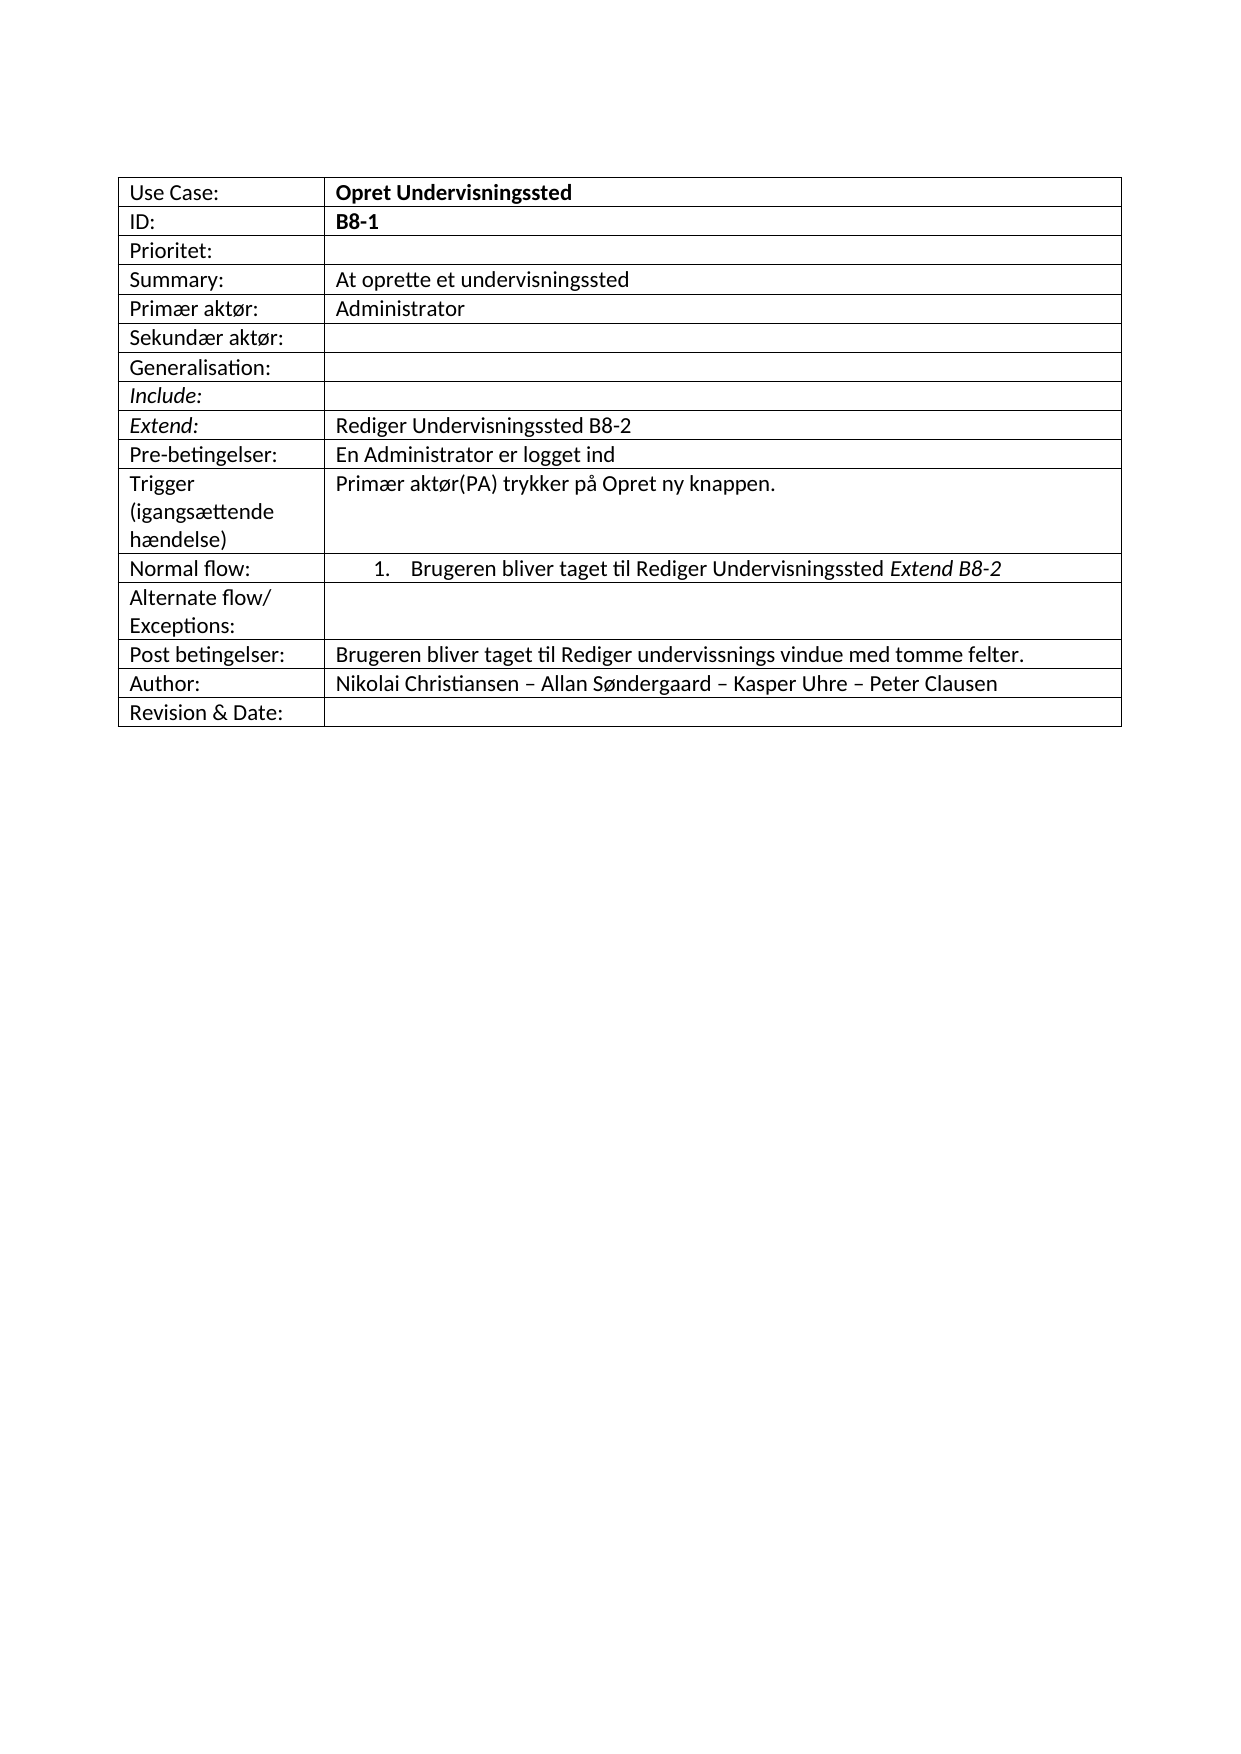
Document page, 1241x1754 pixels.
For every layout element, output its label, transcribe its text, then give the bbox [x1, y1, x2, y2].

table_header Use Case: [119, 178, 324, 206]
table_cell Sekundær aktør: [119, 324, 324, 352]
table_cell Generalisation: [119, 353, 324, 381]
table_cell At oprette et undervisningssted [325, 265, 1121, 293]
table_cell Brugeren bliver taget til Rediger undervissnings vindue med tomme felter. [325, 640, 1121, 668]
table_cell Revision & Date: [119, 698, 324, 726]
table_cell Prioritet: [119, 236, 324, 264]
table_cell B8-1 [325, 207, 1121, 235]
table_cell Nikolai Christiansen – Allan Søndergaard – Kasper Uhre – Peter Clausen [325, 669, 1121, 697]
table_cell Rediger Undervisningssted B8-2 [325, 411, 1121, 439]
table_cell [325, 236, 1121, 264]
table_cell Primær aktør: [119, 295, 324, 322]
table_cell Author: [119, 669, 324, 697]
table_cell Post betingelser: [119, 640, 324, 668]
table_cell [325, 698, 1121, 726]
table_cell Normal flow: [119, 554, 324, 582]
table_cell Administrator [325, 295, 1121, 322]
table_cell Extend: [119, 411, 324, 439]
table_cell [325, 382, 1121, 410]
table_cell Pre-betingelser: [119, 440, 324, 468]
table_cell [325, 324, 1121, 352]
table_cell [325, 583, 1121, 639]
table_cell Summary: [119, 265, 324, 293]
table_cell Alternate flow/ Exceptions: [119, 583, 324, 639]
table_cell En Administrator er logget ind [325, 440, 1121, 468]
table_header Opret Undervisningssted [325, 178, 1121, 206]
table_cell Include: [119, 382, 324, 410]
table_cell Brugeren bliver taget til Rediger Undervisningssted Extend B8-2 [325, 554, 1121, 582]
table_cell [325, 353, 1121, 381]
table_cell ID: [119, 207, 324, 235]
table_cell Primær aktør(PA) trykker på Opret ny knappen. [325, 469, 1121, 553]
table_cell Trigger (igangsættende hændelse) [119, 469, 324, 553]
